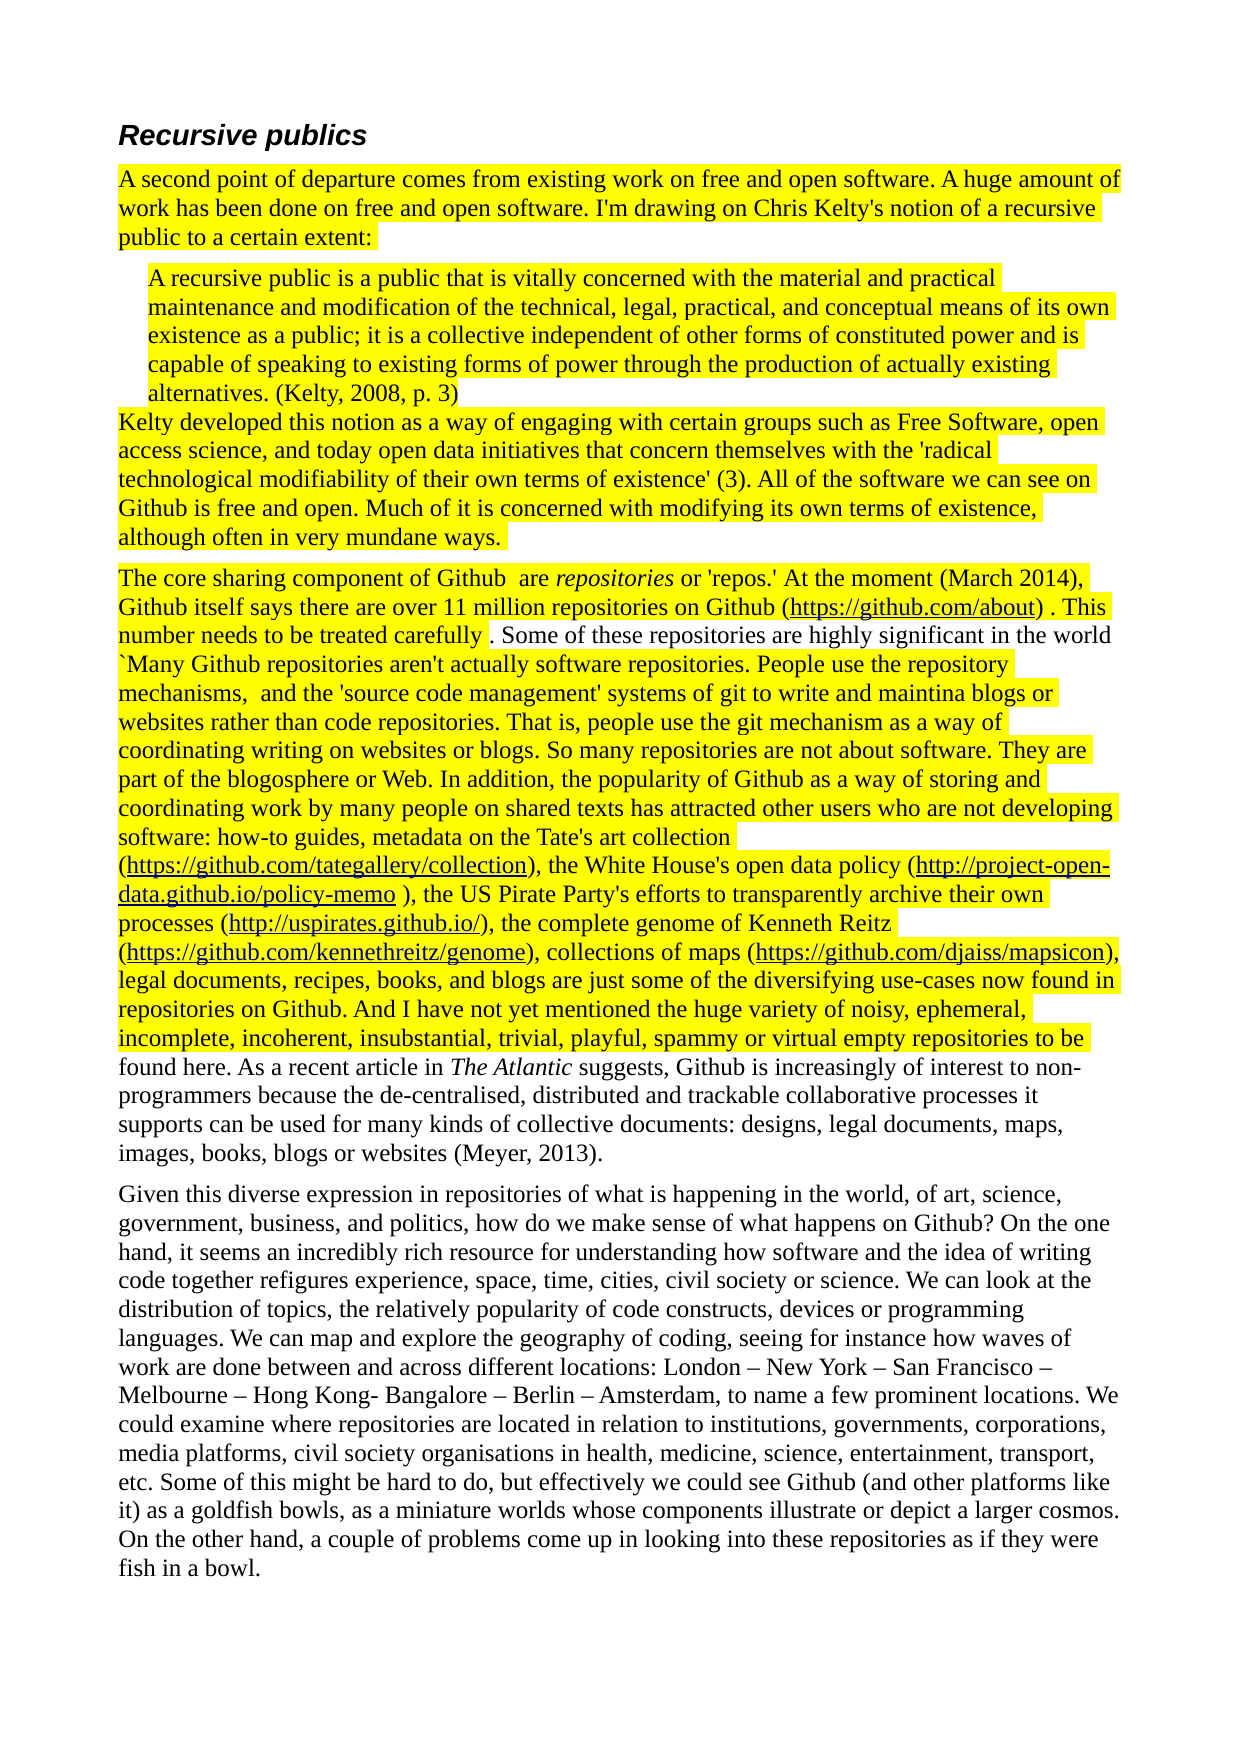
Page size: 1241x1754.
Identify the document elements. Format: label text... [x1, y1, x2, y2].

text Given this diverse expression in repositories of what is happening in the world, of art, science, government, business, and politics, how do we make sense of what happens on Github? On the one hand, it seems an incredibly rich resource for understanding how software and the idea of writing code together refigures experience, space, time, cities, civil society or science. We can look at the distribution of topics, the relatively popularity of code constructs, devices or programming languages. We can map and explore the geography of coding, seeing for instance how waves of work are done between and across different locations: London – New York – San Francisco – Melbourne – Hong Kong- Bangalore – Berlin – Amsterdam, to name a few prominent locations. We could examine where repositories are located in relation to institutions, governments, corporations, media platforms, civil society organisations in health, medicine, science, entertainment, transport, etc. Some of this might be hard to do, but effectively we could see Github (and other platforms like it) as a goldfish bowls, as a miniature worlds whose components illustrate or depict a larger cosmos. On the other hand, a couple of problems come up in looking into these repositories as if they were fish in a bowl. [118, 1179, 1122, 1582]
text A recursive public is a public that is vitally concerned with the material and practical maintenance and modification of the technical, legal, practical, and conceptual means of its own existence as a public; it is a collective independent of other forms of constituted power and is capable of speaking to existing forms of power through the production of actually existing alternatives. (Kelty, 2008, p. 3) [148, 263, 1122, 407]
text The core sharing component of Github are repositories or 'repos.' At the moment (March 2014), Github itself says there are over 11 million repositories on Github (https://github.com/about) . This number needs to be treated carefully . Some of these repositories are highly significant in the world `Many Github repositories aren't actually software repositories. People use the repository mechanisms, and the 'source code management' systems of git to write and maintina blogs or websites rather than code repositories. That is, people use the git mechanism as a way of coordinating writing on websites or blogs. So many repositories are not about software. They are part of the blogosphere or Web. In addition, the popularity of Github as a way of storing and coordinating work by many people on shared texts has attracted other users who are not developing software: how-to guides, metadata on the Tate's art collection (https://github.com/tategallery/collection), the White House's open data policy (http://project-open-data.github.io/policy-memo ), the US Pirate Party's efforts to transparently archive their own processes (http://uspirates.github.io/), the complete genome of Kenneth Reitz (https://github.com/kennethreitz/genome), collections of maps (https://github.com/djaiss/mapsicon), legal documents, recipes, books, and blogs are just some of the diversifying use-cases now found in repositories on Github. And I have not yet mentioned the huge variety of noisy, ephemeral, incomplete, incoherent, insubstantial, trivial, playful, spammy or virtual empty repositories to be found here. As a recent article in The Atlantic suggests, Github is increasingly of interest to non-programmers because the de-centralised, distributed and trackable collaborative processes it supports can be used for many kinds of collective documents: designs, legal documents, maps, images, books, blogs or websites (Meyer, 2013). [118, 563, 1122, 1167]
subtitle Recursive publics [118, 118, 1122, 152]
text A second point of departure comes from existing work on free and open software. A huge amount of work has been done on free and open software. I'm drawing on Chris Kelty's notion of a recursive public to a certain extent: [118, 164, 1122, 250]
text Kelty developed this notion as a way of engaging with certain groups such as Free Software, open access science, and today open data initiatives that concern themselves with the 'radical technological modifiability of their own terms of existence' (3). All of the software we can see on Github is free and open. Much of it is concerned with modifying its own terms of existence, although often in very mundane ways. [118, 407, 1122, 550]
